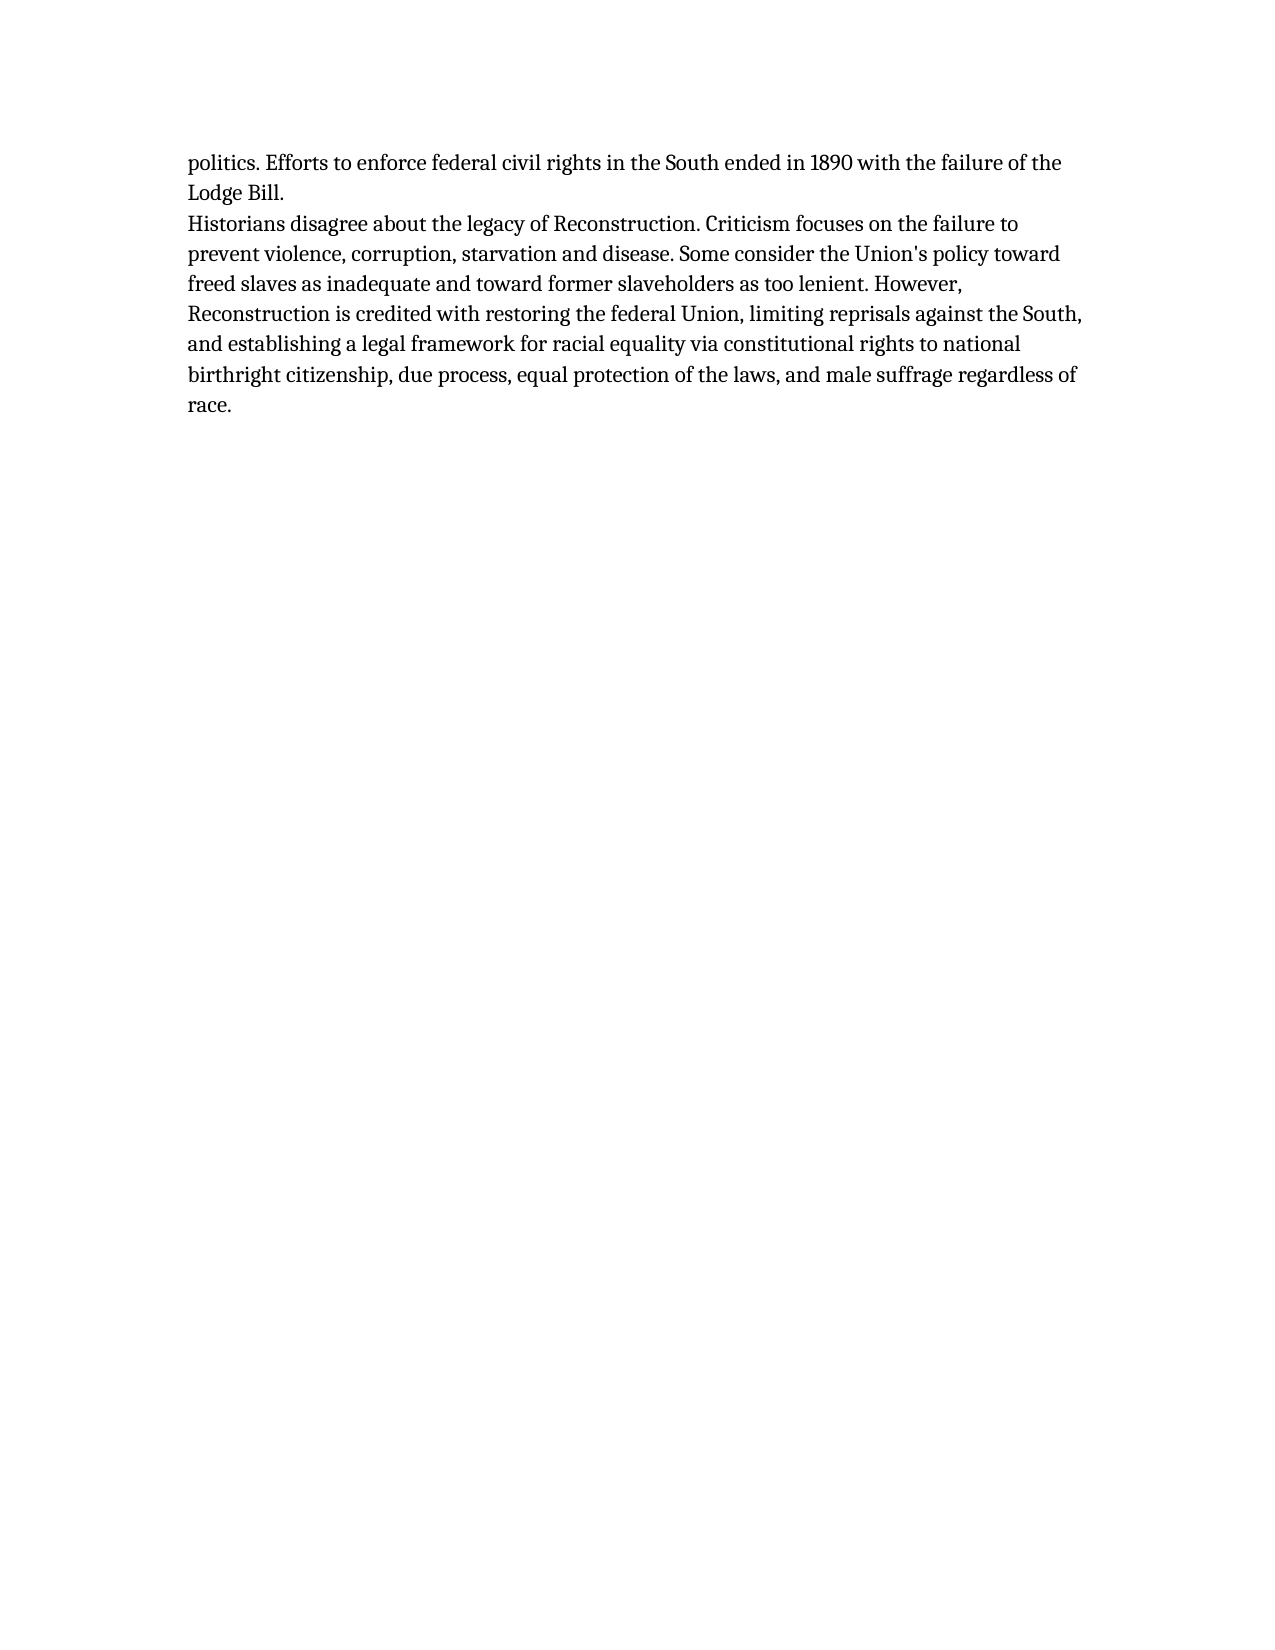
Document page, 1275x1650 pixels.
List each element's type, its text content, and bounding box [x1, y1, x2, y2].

text politics. Efforts to enforce federal civil rights in the South ended in 1890 with the failure of the Lodge Bill. Historians disagree about the legacy of Reconstruction. Criticism focuses on the failure to prevent violence, corruption, starvation and disease. Some consider the Union's policy toward freed slaves as inadequate and toward former slaveholders as too lenient. However, Reconstruction is credited with restoring the federal Union, limiting reprisals against the South, and establishing a legal framework for racial equality via constitutional rights to national birthright citizenship, due process, equal protection of the laws, and male suffrage regardless of race. [187, 150, 1087, 418]
